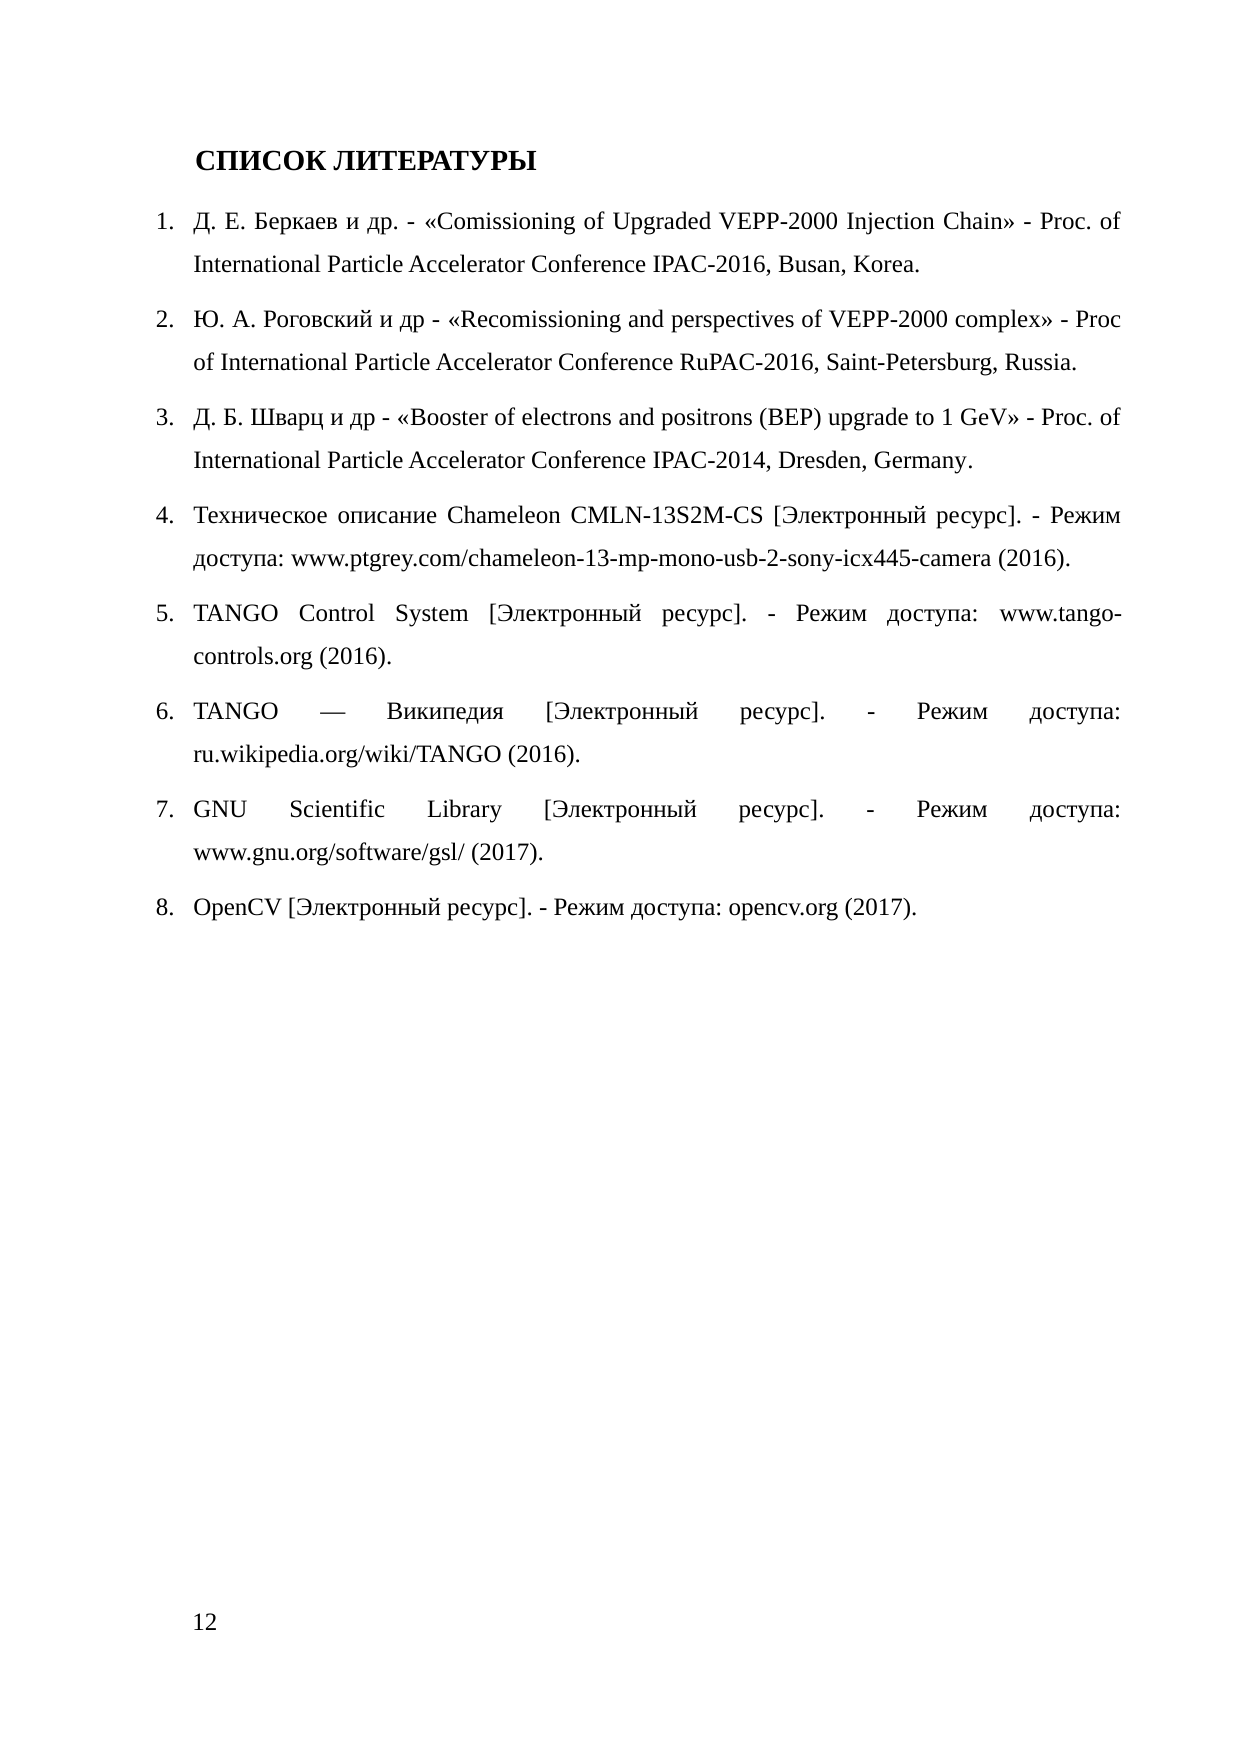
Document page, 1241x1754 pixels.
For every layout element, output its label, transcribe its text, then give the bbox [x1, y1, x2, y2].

list Ю. А. Роговский и др - «Recomissioning and perspectives of VEPP-2000 complex» - Proc of International Particle Accelerator Conference RuPAC-2016, Saint-Petersburg, Russia. [156, 304, 1122, 376]
list TANGO — Википедия [Электронный ресурс]. - Режим доступа: ru.wikipedia.org/wiki/TANGO (2016). [156, 696, 1122, 768]
list Д. Е. Беркаев и др. - «Comissioning of Upgraded VEPP-2000 Injection Chain» - Proc. of International Particle Accelerator Conference IPAC-2016, Busan, Korea. [156, 206, 1122, 278]
list GNU Scientific Library [Электронный ресурс]. - Режим доступа: www.gnu.org/software/gsl/ (2017). [156, 794, 1122, 866]
list Д. Б. Шварц и др - «Booster of electrons and positrons (BEP) upgrade to 1 GeV» - Proc. of International Particle Accelerator Conference IPAC-2014, Dresden, Germany. [156, 402, 1122, 474]
subtitle СПИСОК ЛИТЕРАТУРЫ [195, 143, 1122, 177]
list TANGO Control System [Электронный ресурс]. - Режим доступа: www.tango-controls.org (2016). [156, 598, 1122, 670]
list Техническое описание Chameleon CMLN-13S2M-CS [Электронный ресурс]. - Режим доступа: www.ptgrey.com/chameleon-13-mp-mono-usb-2-sony-icx445-camera (2016). [156, 500, 1122, 572]
list OpenCV [Электронный ресурс]. - Режим доступа: opencv.org (2017). [156, 892, 1122, 921]
